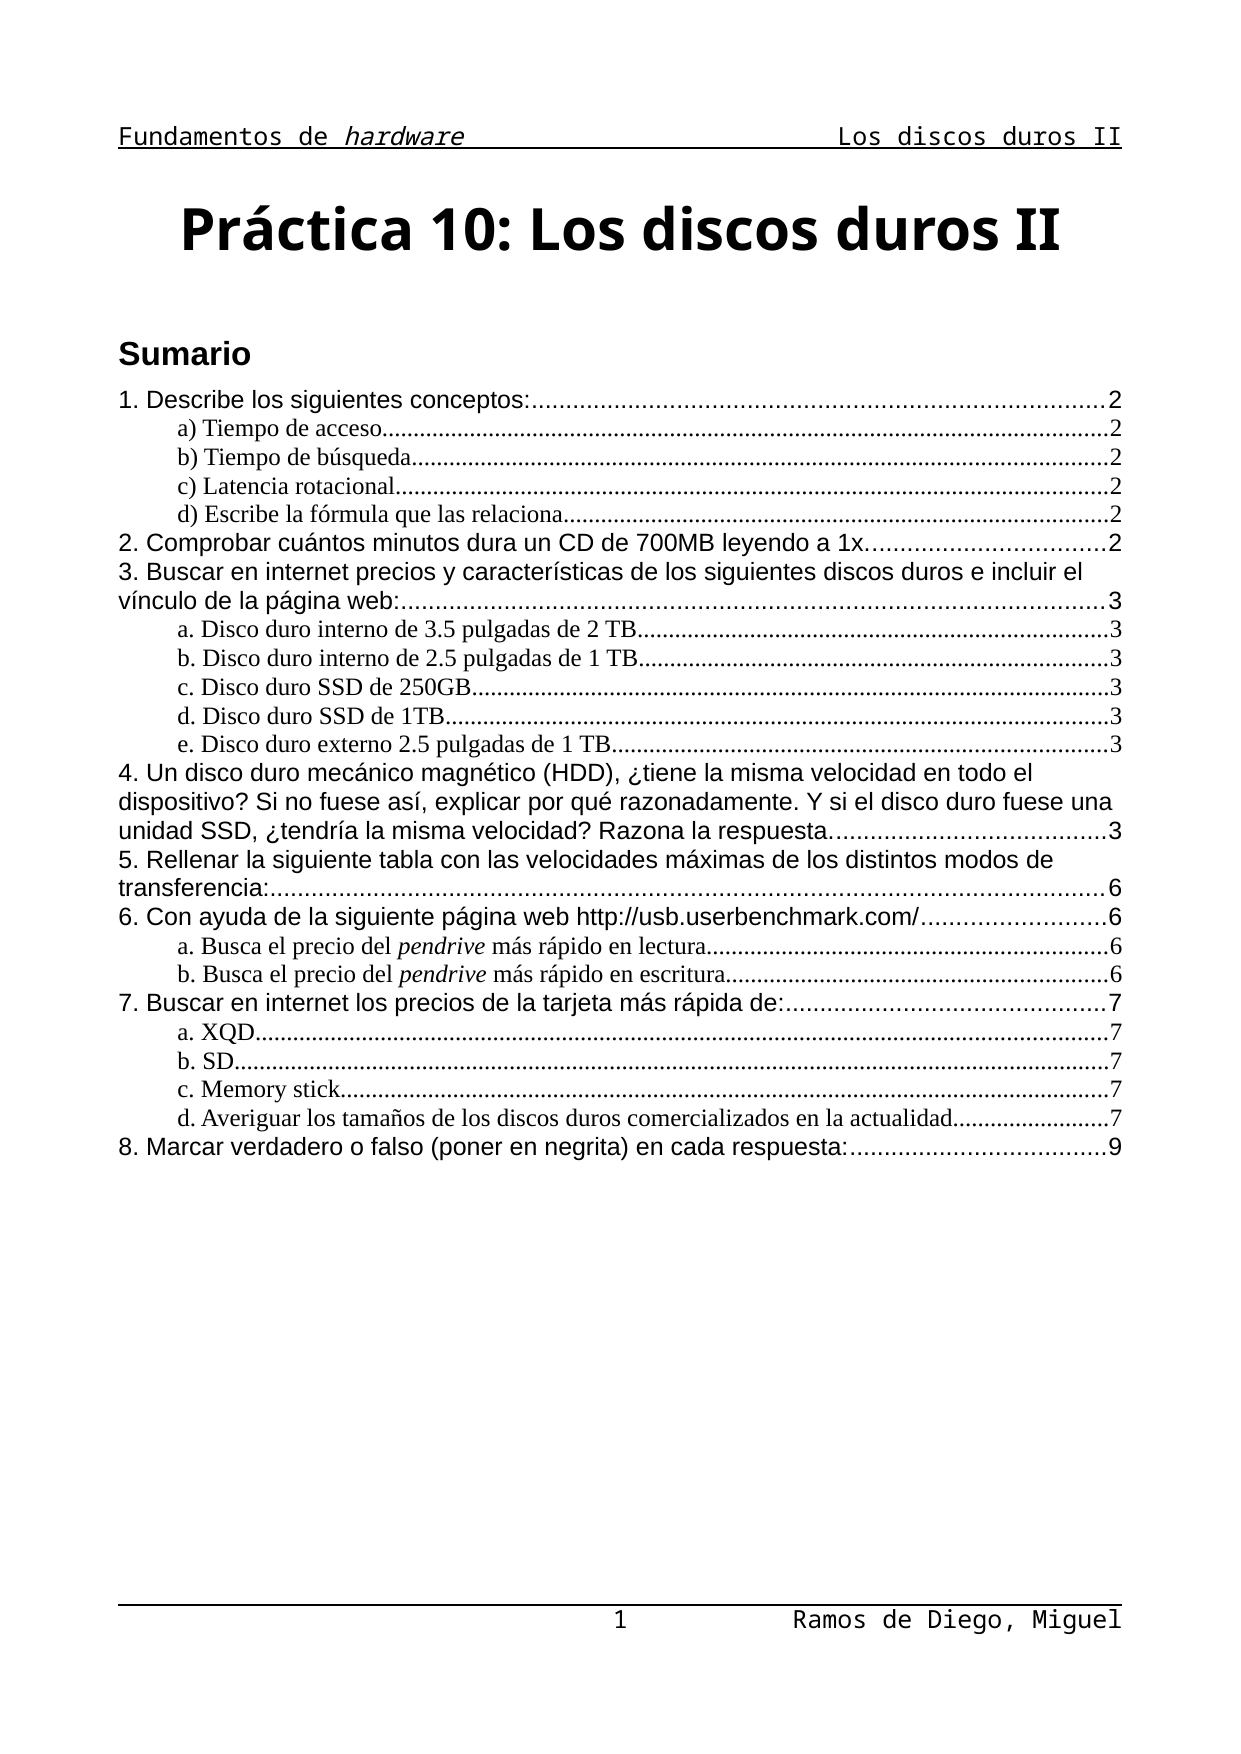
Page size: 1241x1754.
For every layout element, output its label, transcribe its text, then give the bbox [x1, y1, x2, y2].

text a. Disco duro interno de 3.5 pulgadas de 2 TB 3 [177, 614, 1122, 643]
text d) Escribe la fórmula que las relaciona 2 [177, 499, 1122, 528]
text d. Disco duro SSD de 1TB 3 [177, 701, 1122, 729]
text b. Busca el precio del pendrive más rápido en escritura 6 [177, 959, 1122, 988]
subtitle Sumario [118, 334, 1122, 372]
text c. Disco duro SSD de 250GB 3 [177, 672, 1122, 701]
title Práctica 10: Los discos duros II [118, 188, 1122, 267]
text d. Averiguar los tamaños de los discos duros comercializados en la actualidad 7 [177, 1103, 1122, 1132]
text 5. Rellenar la siguiente tabla con las velocidades máximas de los distintos modos de transferencia: 6 [118, 844, 1122, 902]
text c. Memory stick 7 [177, 1074, 1122, 1103]
text 4. Un disco duro mecánico magnético (HDD), ¿tiene la misma velocidad en todo el dispositivo? Si no fuese así, explicar por qué razonadamente. Y si el disco duro fuese una unidad SSD, ¿tendría la misma velocidad? Razona la respuesta. 3 [118, 758, 1122, 844]
text 1. Describe los siguientes conceptos: 2 [118, 384, 1122, 413]
text b) Tiempo de búsqueda 2 [177, 442, 1122, 471]
text 7. Buscar en internet los precios de la tarjeta más rápida de: 7 [118, 988, 1122, 1017]
text b. Disco duro interno de 2.5 pulgadas de 1 TB 3 [177, 643, 1122, 672]
text 6. Con ayuda de la siguiente página web http://usb.userbenchmark.com/ 6 [118, 902, 1122, 931]
text 3. Buscar en internet precios y características de los siguientes discos duros e incluir el vínculo de la página web: 3 [118, 557, 1122, 614]
text c) Latencia rotacional 2 [177, 471, 1122, 499]
text a. Busca el precio del pendrive más rápido en lectura 6 [177, 931, 1122, 959]
text a) Tiempo de acceso 2 [177, 413, 1122, 442]
text 2. Comprobar cuántos minutos dura un CD de 700MB leyendo a 1x. 2 [118, 528, 1122, 557]
text 8. Marcar verdadero o falso (poner en negrita) en cada respuesta: 9 [118, 1132, 1122, 1161]
text e. Disco duro externo 2.5 pulgadas de 1 TB 3 [177, 729, 1122, 758]
text b. SD 7 [177, 1046, 1122, 1074]
text a. XQD 7 [177, 1017, 1122, 1046]
